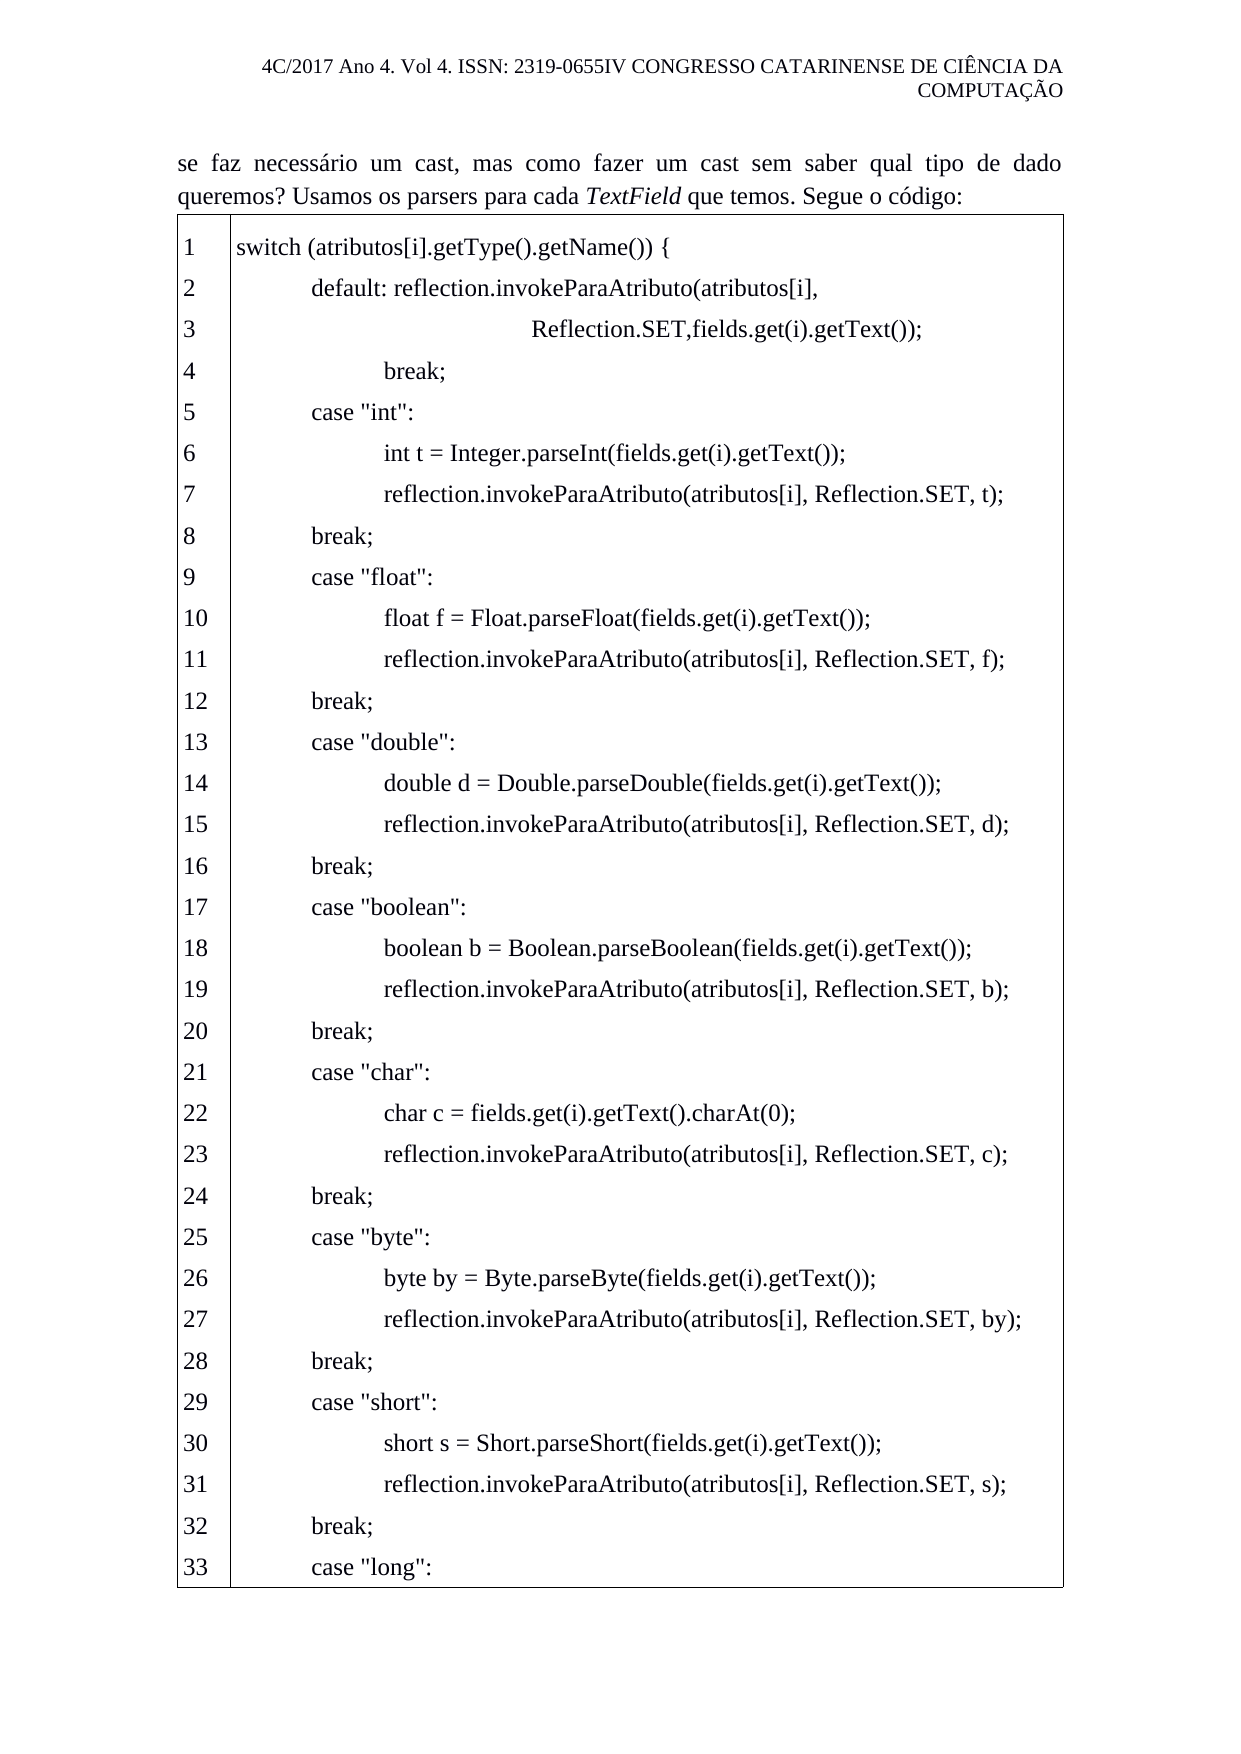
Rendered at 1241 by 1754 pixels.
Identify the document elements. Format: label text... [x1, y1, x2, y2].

table_header switch (atributos[i].getType().getName()) { default: reflection.invokeParaAtributo(atributos[i], Reflection.SET,fields.get(i).getText()); break; case "int": int t = Integer.parseInt(fields.get(i).getText()); reflection.invokeParaAtributo(atributos[i], Reflection.SET, t); break; case "float": float f = Float.parseFloat(fields.get(i).getText()); reflection.invokeParaAtributo(atributos[i], Reflection.SET, f); break; case "double": double d = Double.parseDouble(fields.get(i).getText()); reflection.invokeParaAtributo(atributos[i], Reflection.SET, d); break; case "boolean": boolean b = Boolean.parseBoolean(fields.get(i).getText()); reflection.invokeParaAtributo(atributos[i], Reflection.SET, b); break; case "char": char c = fields.get(i).getText().charAt(0); reflection.invokeParaAtributo(atributos[i], Reflection.SET, c); break; case "byte": byte by = Byte.parseByte(fields.get(i).getText()); reflection.invokeParaAtributo(atributos[i], Reflection.SET, by); break; case "short": short s = Short.parseShort(fields.get(i).getText()); reflection.invokeParaAtributo(atributos[i], Reflection.SET, s); break; case "long": [231, 215, 1063, 1587]
text se faz necessário um cast, mas como fazer um cast sem saber qual tipo de dado queremos? Usamos os parsers para cada TextField que temos. Segue o código: [177, 148, 1063, 209]
table_header 1 2 3 4 5 6 7 8 9 10 11 12 13 14 15 16 17 18 19 20 21 22 23 24 25 26 27 28 29 30 31 32 33 [178, 215, 230, 1587]
